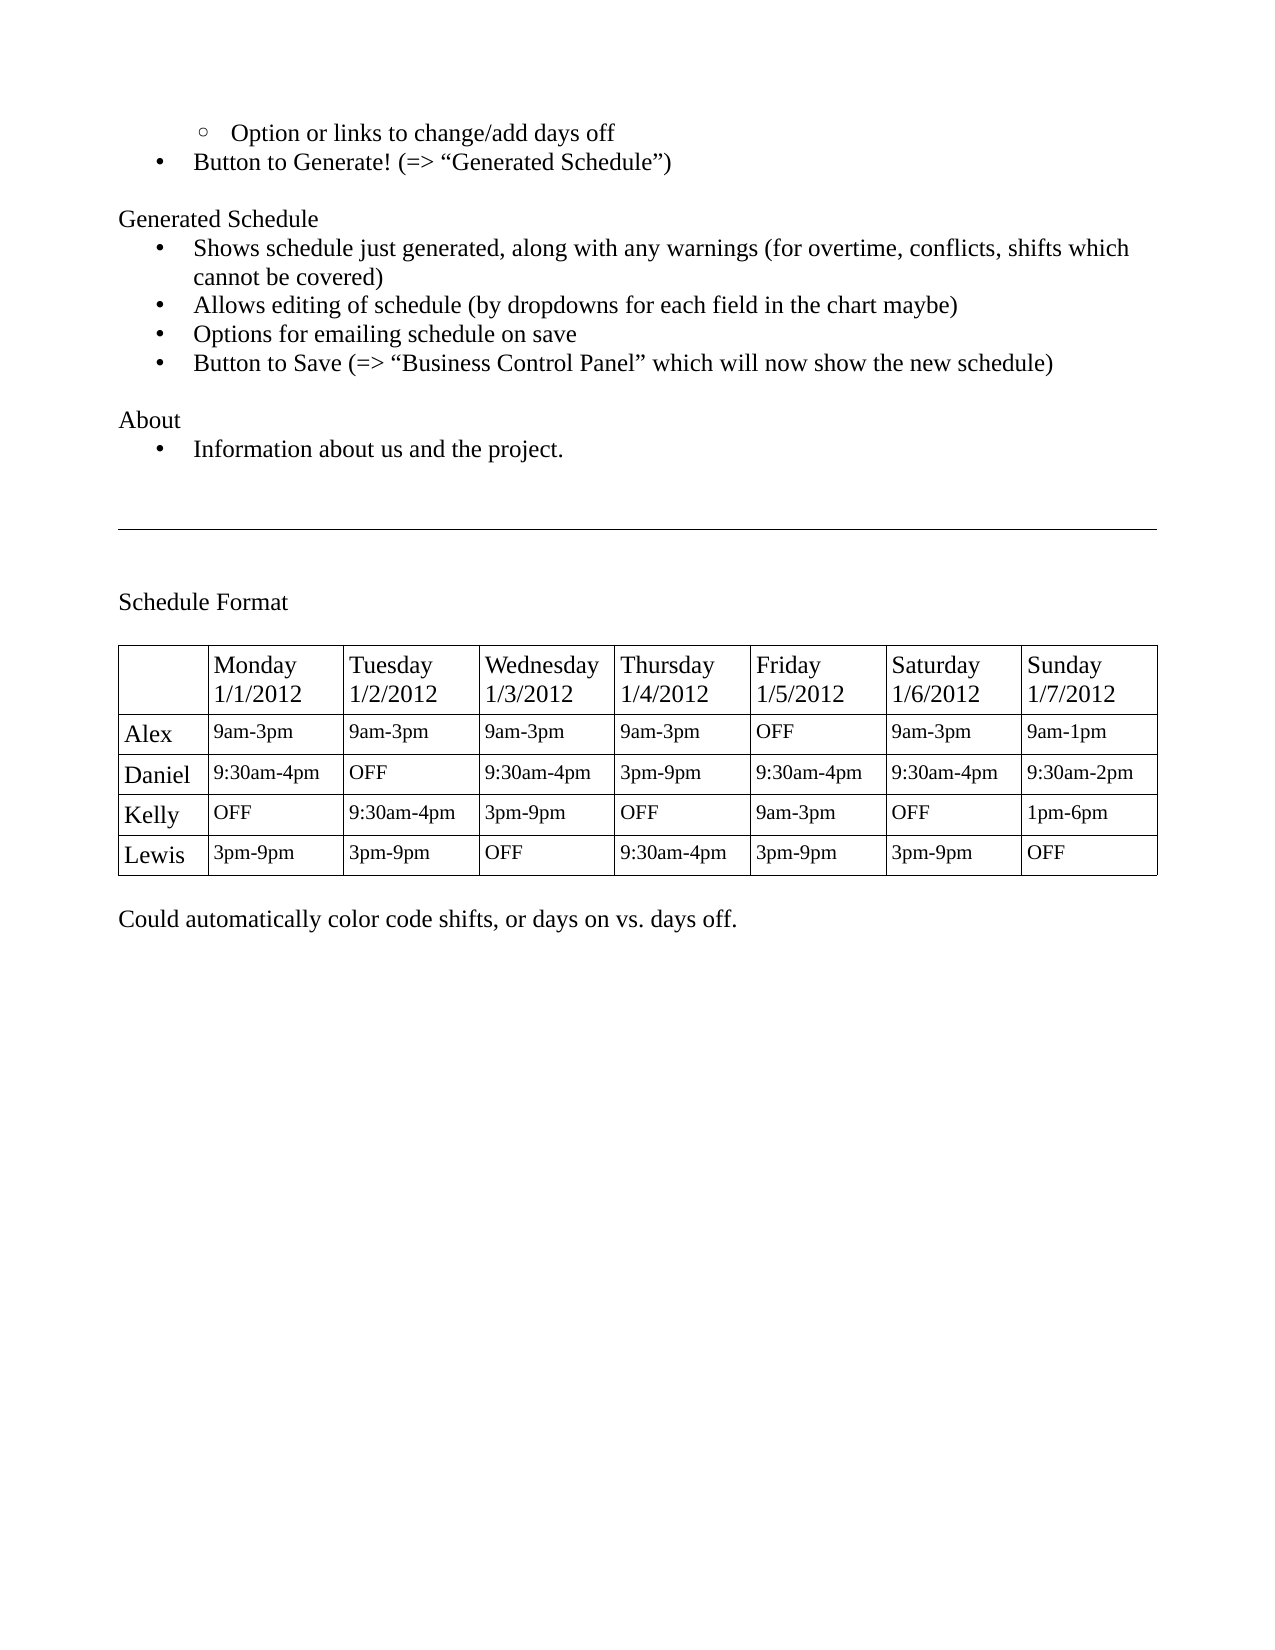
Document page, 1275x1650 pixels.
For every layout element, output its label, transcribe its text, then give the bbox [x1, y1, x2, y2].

table_cell 9:30am-4pm [344, 795, 479, 834]
table_cell Alex [119, 715, 208, 754]
table_header Saturday 1/6/2012 [887, 646, 1021, 713]
table_cell 3pm-9pm [480, 795, 614, 834]
table_cell OFF [751, 715, 886, 754]
text Could automatically color code shifts, or days on vs. days off. [118, 904, 1157, 932]
text About [118, 406, 1157, 434]
table_cell OFF [209, 795, 343, 834]
table_cell Lewis [119, 836, 208, 875]
table_cell OFF [615, 795, 750, 834]
table_cell Kelly [119, 795, 208, 834]
table_cell Daniel [119, 755, 208, 794]
table_cell 9am-3pm [480, 715, 614, 754]
table_cell 3pm-9pm [209, 836, 343, 875]
table_cell 9am-1pm [1022, 715, 1157, 754]
list Options for emailing schedule on save [156, 319, 1157, 348]
table_header Wednesday 1/3/2012 [480, 646, 614, 713]
list Button to Generate! (=> “Generated Schedule”) [156, 147, 1157, 176]
table_cell OFF [480, 836, 614, 875]
text Generated Schedule [118, 204, 1157, 233]
table_cell 9:30am-4pm [209, 755, 343, 794]
table_cell OFF [1022, 836, 1157, 875]
list Option or links to change/add days off [193, 118, 1157, 147]
text Schedule Format [118, 587, 1157, 616]
table_cell 9am-3pm [209, 715, 343, 754]
table_cell 3pm-9pm [344, 836, 479, 875]
table_cell 9:30am-4pm [480, 755, 614, 794]
table_header Friday 1/5/2012 [751, 646, 886, 713]
table_cell 3pm-9pm [751, 836, 886, 875]
table_cell 9am-3pm [344, 715, 479, 754]
table_cell 3pm-9pm [615, 755, 750, 794]
list Information about us and the project. [156, 434, 1157, 463]
table_header Monday 1/1/2012 [209, 646, 343, 713]
table_header Tuesday 1/2/2012 [344, 646, 479, 713]
table_cell 1pm-6pm [1022, 795, 1157, 834]
table_header Sunday 1/7/2012 [1022, 646, 1157, 713]
table_cell 9:30am-2pm [1022, 755, 1157, 794]
table_cell 9am-3pm [887, 715, 1021, 754]
table_cell 9am-3pm [751, 795, 886, 834]
list Shows schedule just generated, along with any warnings (for overtime, conflicts, shifts which cannot be covered) [156, 233, 1157, 291]
list Button to Save (=> “Business Control Panel” which will now show the new schedule) [156, 348, 1157, 377]
table_header [119, 646, 208, 713]
table_cell OFF [887, 795, 1021, 834]
table_cell 9:30am-4pm [615, 836, 750, 875]
table_header Thursday 1/4/2012 [615, 646, 750, 713]
table_cell OFF [344, 755, 479, 794]
table_cell 9:30am-4pm [751, 755, 886, 794]
list Allows editing of schedule (by dropdowns for each field in the chart maybe) [156, 291, 1157, 319]
table_cell 3pm-9pm [887, 836, 1021, 875]
table_cell 9:30am-4pm [887, 755, 1021, 794]
table_cell 9am-3pm [615, 715, 750, 754]
